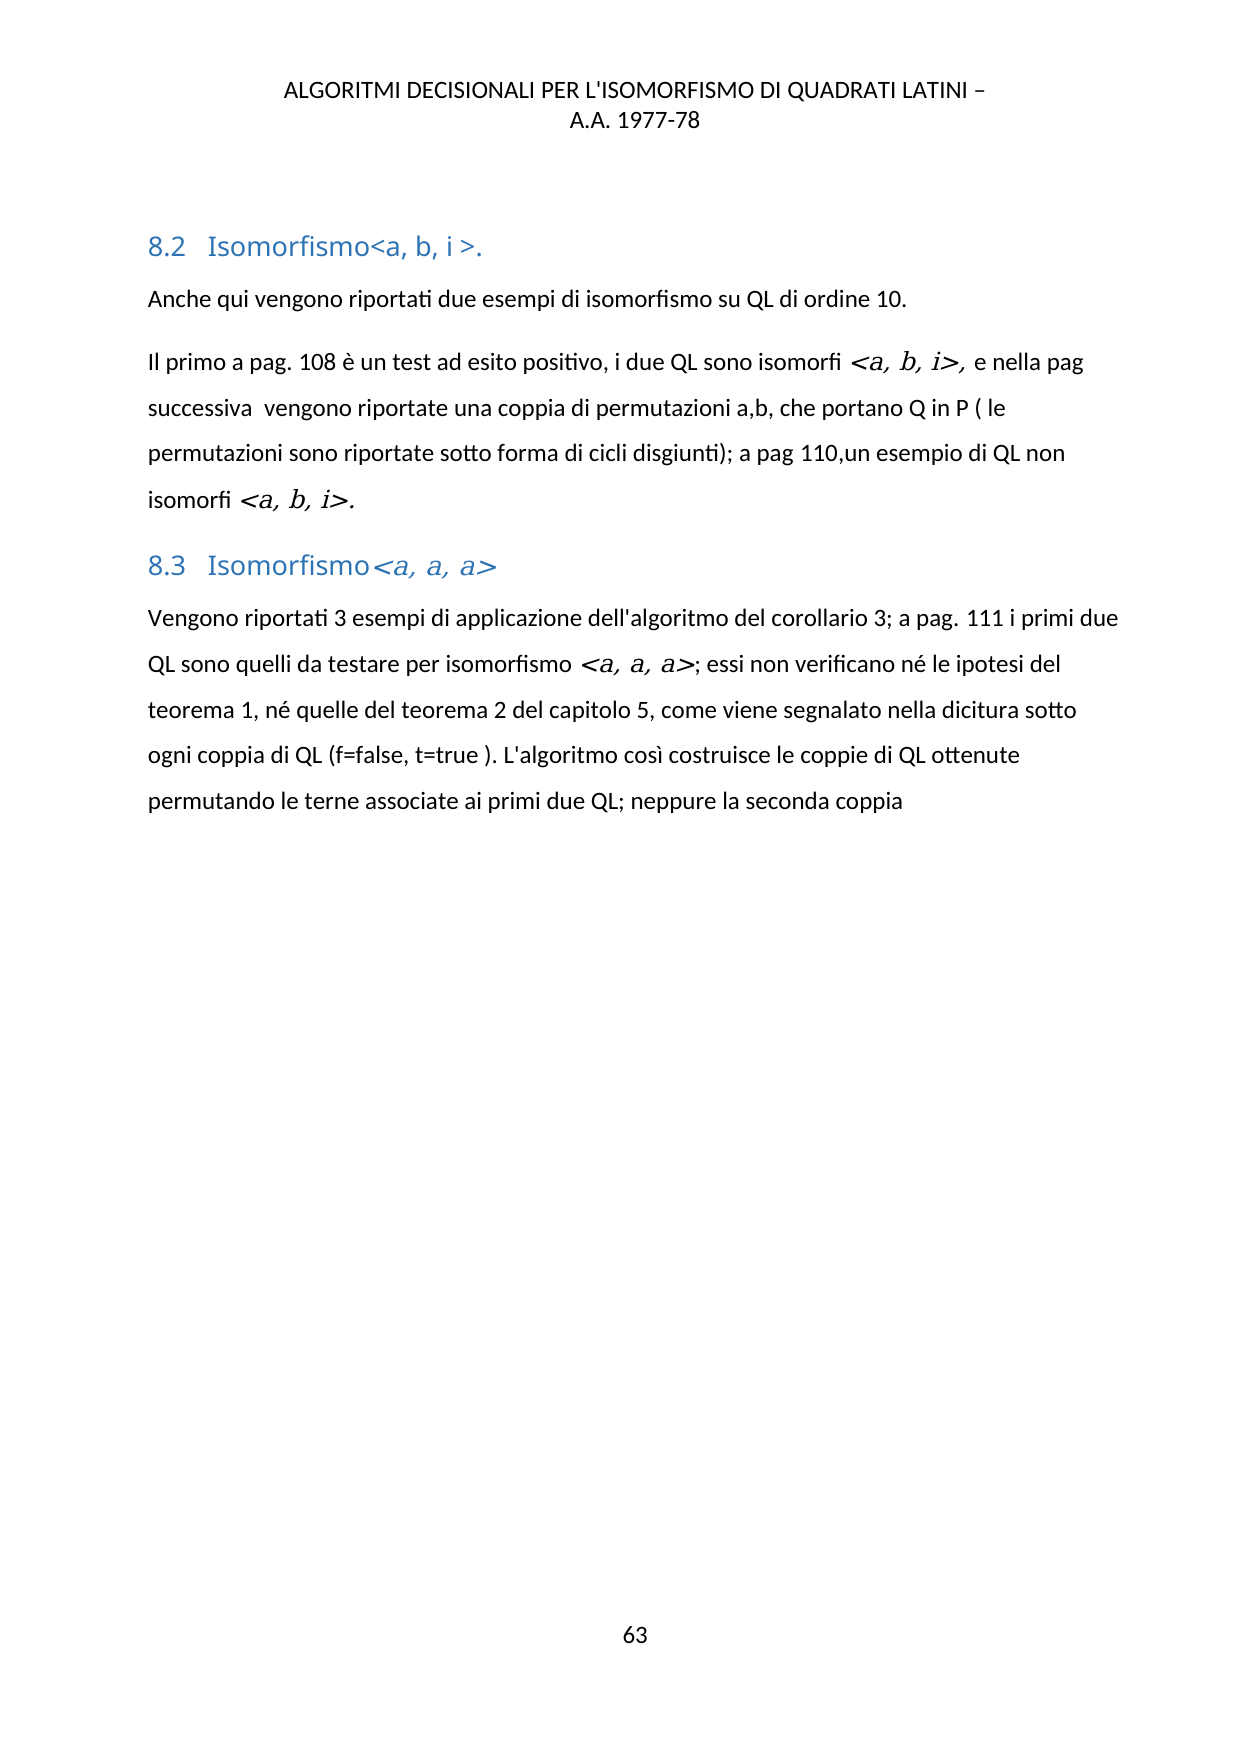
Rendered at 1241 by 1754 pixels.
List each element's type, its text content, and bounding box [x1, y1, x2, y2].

text Anche qui vengono riportati due esempi di isomorfismo su QL di ordine 10. [148, 283, 1122, 314]
subtitle Isomorfismo<a, a, a> [148, 546, 1122, 583]
text Il primo a pag. 109 è un test ad esito positivo, i due QL sono isomorfi <a, b, i>, e nella pag successiva vengono riportate una coppia di permutazioni a,b, che portano Q in P ( le permutazioni sono riportate sotto forma di cicli disgiunti); a pag 111,un esempio di QL non isomorfi <a, b, i>. [148, 346, 1122, 514]
text Vengono riportati 3 esempi di applicazione dell'algoritmo del corollario 3; a pag. 112 i primi due QL sono quelli da testare per isomorfismo <a, a, a>; essi non verificano né le ipotesi del teorema 1, né quelle del teorema 2 del capitolo 5, come viene segnalato nella dicitura sotto ogni coppia di QL (f=false, t=true ). L'algoritmo così costruisce le coppie di QL ottenute permutando le terne associate ai primi due QL; neppure la seconda coppia [148, 602, 1122, 816]
subtitle Isomorfismo<a, b, i >. [148, 228, 1122, 265]
